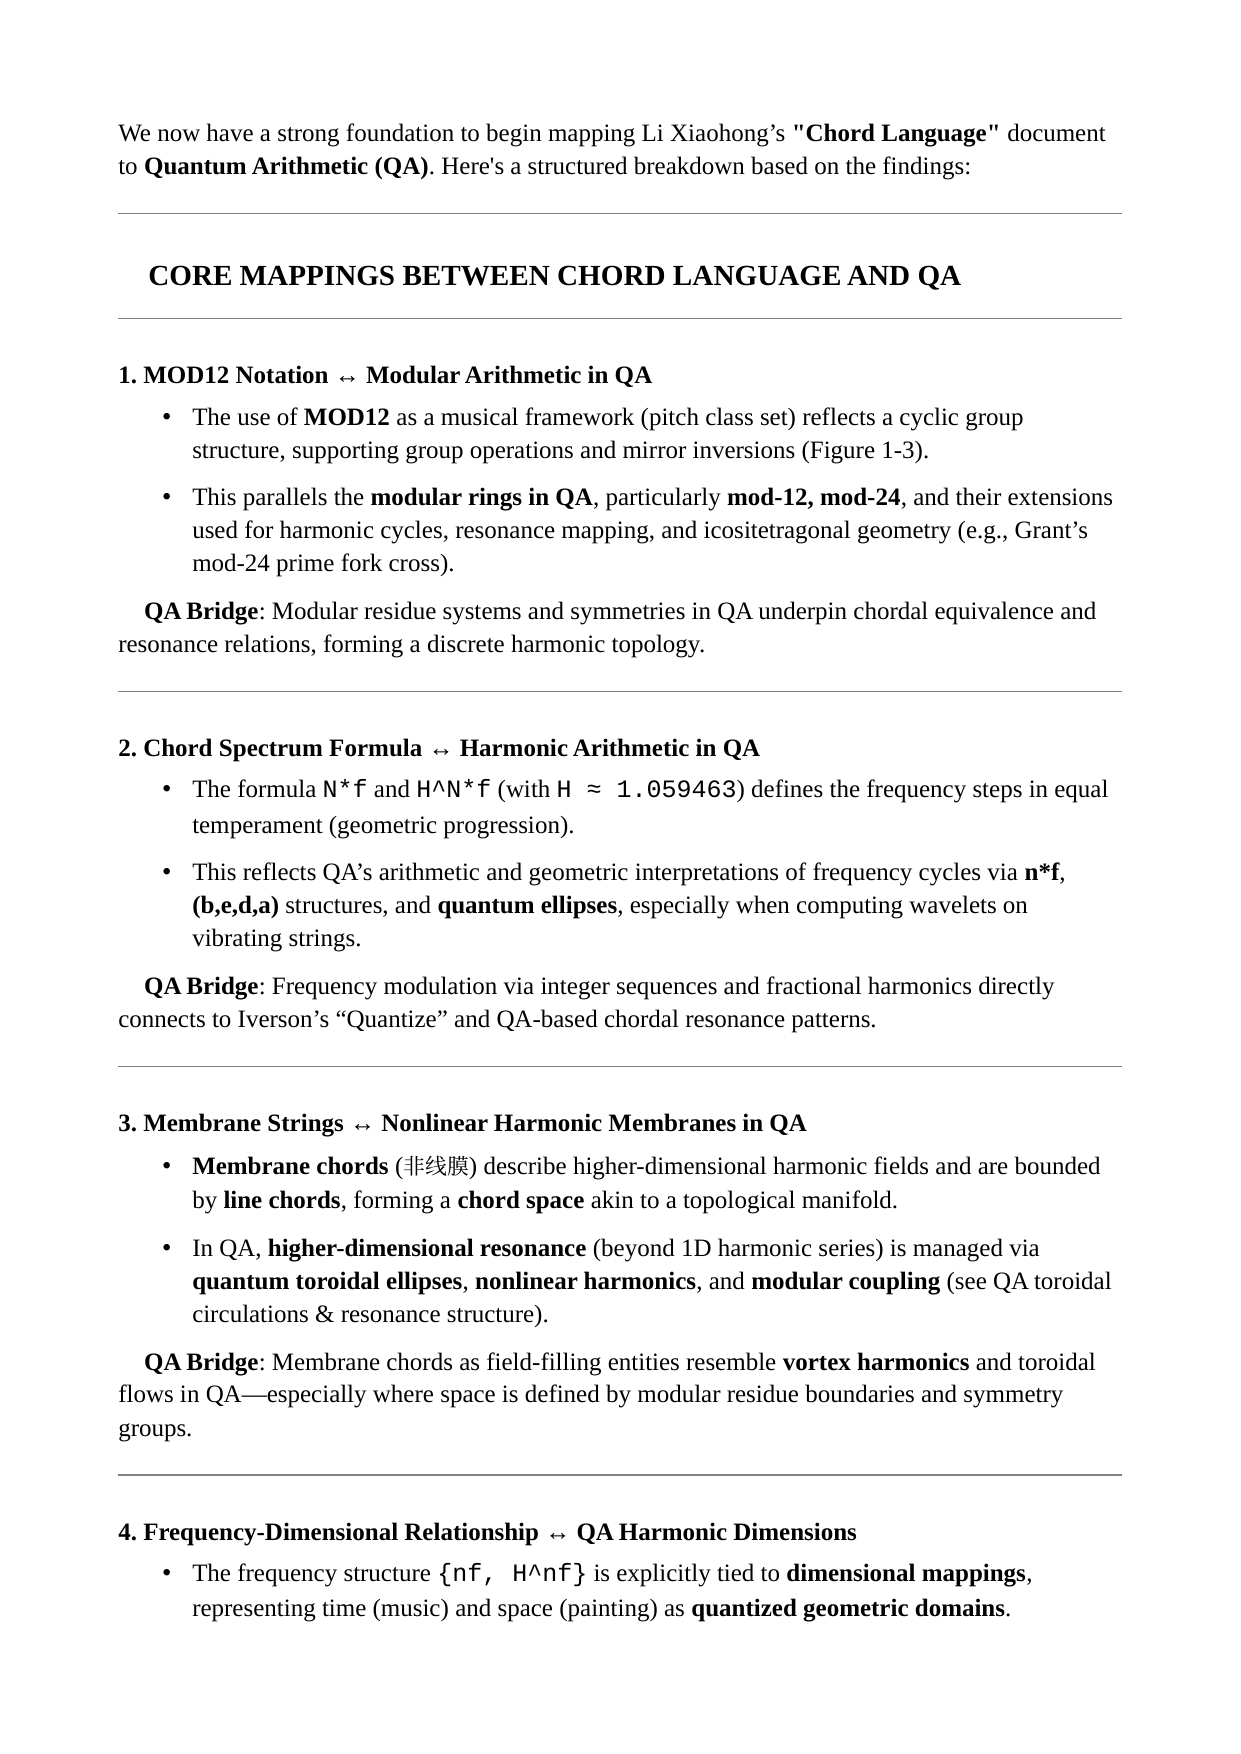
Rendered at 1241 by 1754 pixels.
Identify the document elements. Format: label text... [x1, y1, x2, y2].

list This parallels the modular rings in QA, particularly mod-12, mod-24, and their extensions used for harmonic cycles, resonance mapping, and icositetragonal geometry (e.g., Grant’s mod-24 prime fork cross). [162, 482, 1122, 577]
list In QA, higher-dimensional resonance (beyond 1D harmonic series) is managed via quantum toroidal ellipses, nonlinear harmonics, and modular coupling (see QA toroidal circulations & resonance structure). [162, 1233, 1122, 1328]
text We now have a strong foundation to begin mapping Li Xiaohong’s "Chord Language" document to Quantum Arithmetic (QA). Here's a structured breakdown based on the findings: [118, 118, 1122, 180]
text 🔗 QA Bridge: Membrane chords as field-filling entities resemble vortex harmonics and toroidal flows in QA—especially where space is defined by modular residue boundaries and symmetry groups. [118, 1347, 1122, 1441]
list The use of MOD12 as a musical framework (pitch class set) reflects a cyclic group structure, supporting group operations and mirror inversions (Figure 1-3). [162, 402, 1122, 463]
list This reflects QA’s arithmetic and geometric interpretations of frequency cycles via n*f, (b,e,d,a) structures, and quantum ellipses, especially when computing wavelets on vibrating strings. [162, 857, 1122, 952]
text 🔗 QA Bridge: Modular residue systems and symmetries in QA underpin chordal equivalence and resonance relations, forming a discrete harmonic topology. [118, 596, 1122, 658]
subtitle 1. MOD12 Notation ↔ Modular Arithmetic in QA [118, 360, 1122, 389]
list The frequency structure {nf, H^nf} is explicitly tied to dimensional mappings, representing time (music) and space (painting) as quantized geometric domains. [162, 1558, 1122, 1622]
subtitle 4. Frequency-Dimensional Relationship ↔ QA Harmonic Dimensions [118, 1517, 1122, 1546]
subtitle 2. Chord Spectrum Formula ↔ Harmonic Arithmetic in QA [118, 733, 1122, 762]
list The formula N*f and H^N*f (with H ≈ 1.059463) defines the frequency steps in equal temperament (geometric progression). [162, 774, 1122, 838]
text 🔗 QA Bridge: Frequency modulation via integer sequences and fractional harmonics directly connects to Iverson’s “Quantize” and QA-based chordal resonance patterns. [118, 971, 1122, 1033]
subtitle 🧭 CORE MAPPINGS BETWEEN CHORD LANGUAGE AND QA [118, 258, 1122, 291]
subtitle 3. Membrane Strings ↔ Nonlinear Harmonic Membranes in QA [118, 1108, 1122, 1137]
list Membrane chords (非线膜) describe higher-dimensional harmonic fields and are bounded by line chords, forming a chord space akin to a topological manifold. [162, 1149, 1122, 1214]
